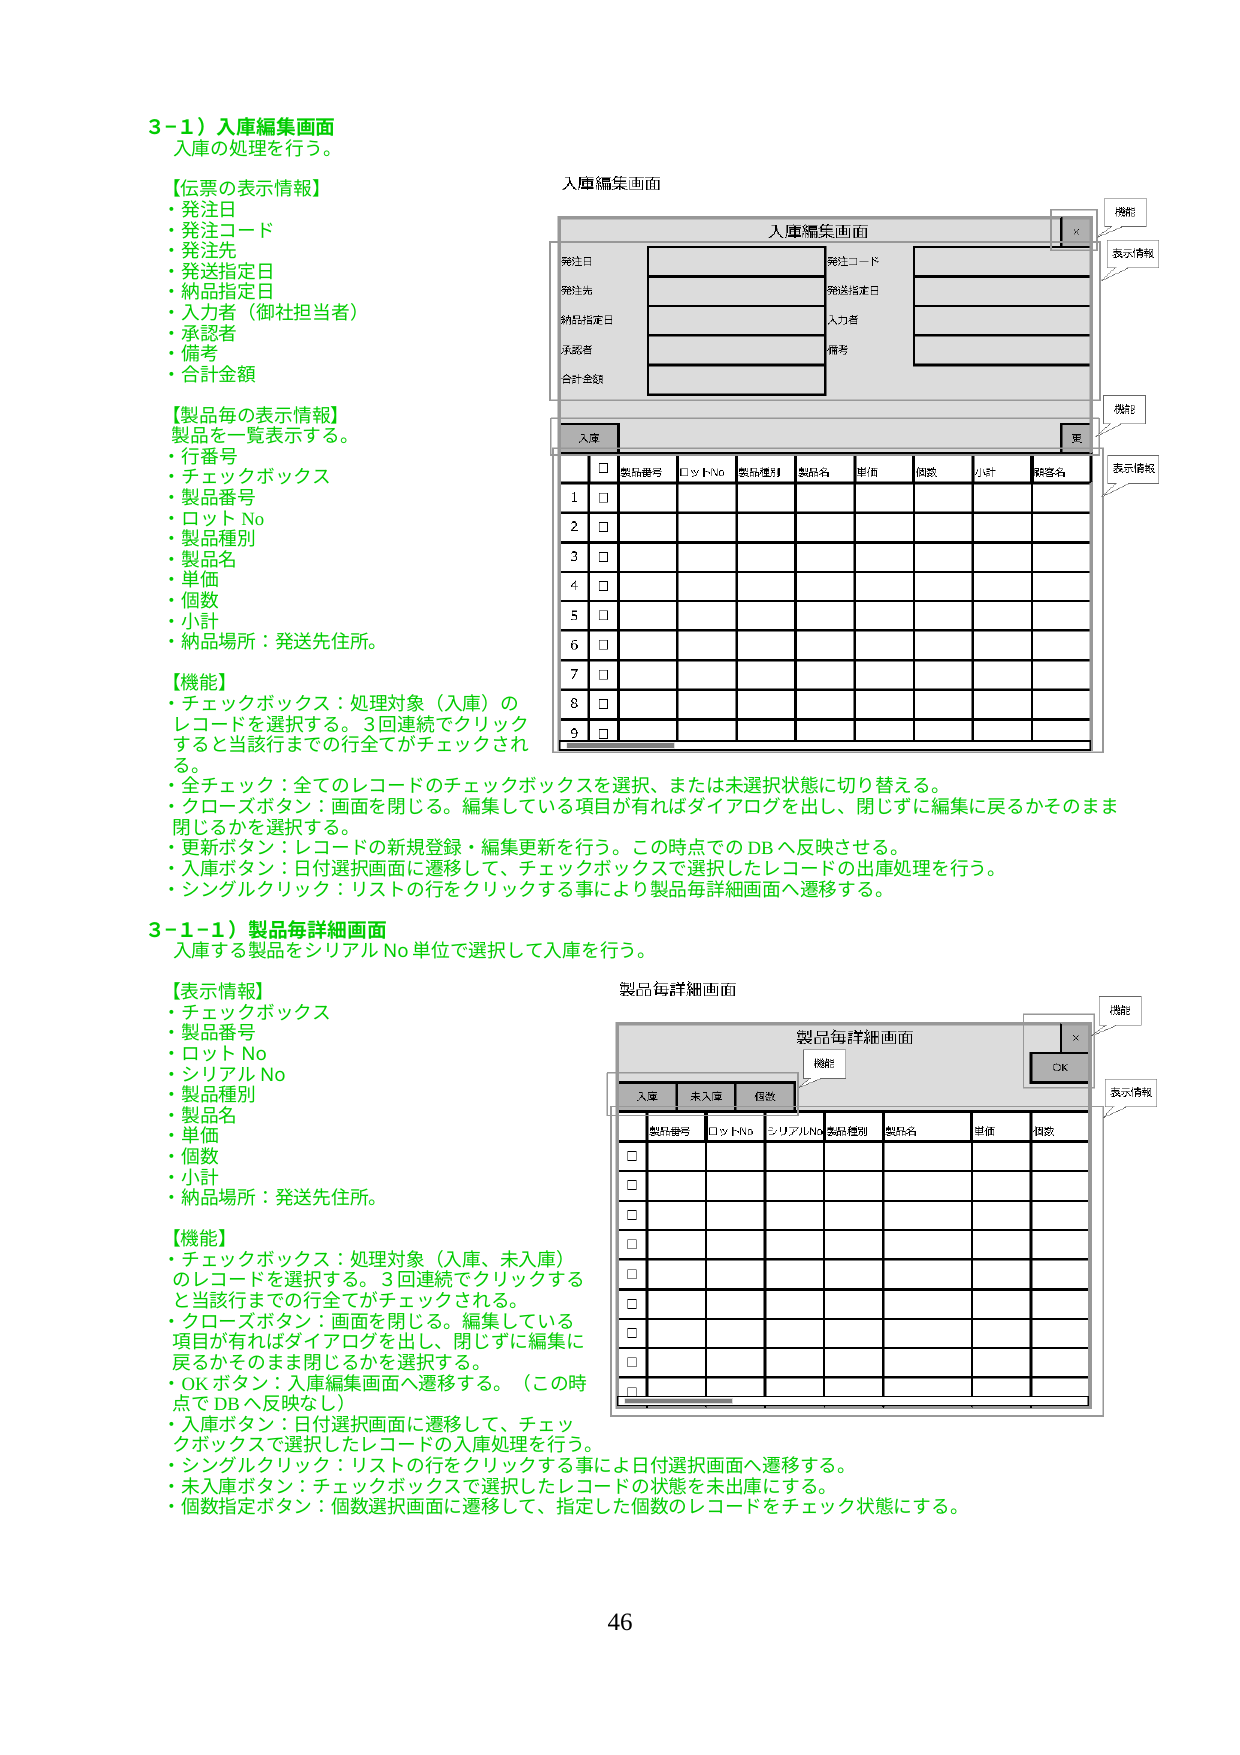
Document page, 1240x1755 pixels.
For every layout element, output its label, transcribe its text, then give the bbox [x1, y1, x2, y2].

text ３−１−１）製品毎詳細画面 [146, 921, 1121, 942]
text ・納品場所：発送先住所。 [162, 1188, 588, 1209]
text ・チェックボックス：処理対象（入庫）のレコードを選択する。３回連続でクリックすると当該行までの行全てがチェックされる。 [163, 694, 1121, 776]
text ・チェックボックス [162, 1003, 588, 1023]
text ・製品番号 [162, 1023, 588, 1044]
text ・個数 [162, 1147, 588, 1168]
text ・小計 [162, 1168, 588, 1188]
text ・合計金額 [162, 365, 530, 386]
text ・入力者（御社担当者） [162, 303, 530, 324]
text ・OKボタン：入庫編集画面へ遷移する。（この時点でDBへ反映なし） [163, 1373, 588, 1415]
text 【製品毎の表示情報】 [162, 406, 530, 427]
text ・行番号 [163, 447, 530, 467]
text ・発注先 [162, 241, 530, 262]
text ・単価 [162, 570, 530, 591]
text ・個数指定ボタン：個数選択画面に遷移して、指定した個数のレコードをチェック状態にする。 [162, 1497, 1121, 1518]
text ・クローズボタン：画面を閉じる。編集している項目が有ればダイアログを出し、閉じずに編集に戻るかそのまま閉じるかを選択する。 [162, 797, 1121, 838]
text ・製品番号 [162, 488, 530, 508]
text ・個数 [162, 591, 530, 612]
text ・入庫ボタン：日付選択画面に遷移して、チェックボックスで選択したレコードの入庫処理を行う。 [162, 1415, 1121, 1456]
text 入庫する製品をシリアルNo単位で選択して入庫を行う。 [162, 942, 1121, 962]
picture [588, 980, 1175, 1436]
text ・未入庫ボタン：チェックボックスで選択したレコードの状態を未出庫にする。 [162, 1477, 1121, 1497]
text 【表示情報】 [162, 982, 588, 1003]
text ・入庫ボタン：日付選択画面に遷移して、チェックボックスで選択したレコードの出庫処理を行う。 [162, 859, 1121, 879]
text ・全チェック：全てのレコードのチェックボックスを選択、または未選択状態に切り替える。 [162, 776, 1121, 797]
text ３−１）入庫編集画面 [146, 118, 1121, 139]
text ・発送指定日 [162, 262, 530, 282]
text ・製品名 [162, 1106, 588, 1126]
text ・更新ボタン：レコードの新規登録・編集更新を行う。この時点でのDBへ反映させる。 [162, 838, 1121, 859]
text ・製品名 [162, 550, 530, 570]
text 入庫の処理を行う。 [162, 139, 1121, 159]
text 【伝票の表示情報】 [162, 179, 530, 200]
text ・納品場所：発送先住所。 [162, 632, 530, 653]
text 製品を一覧表示する。 [171, 427, 530, 447]
text ・チェックボックス [162, 467, 530, 488]
text ・シングルクリック：リストの行をクリックする事によ日付選択画面へ遷移する。 [162, 1456, 1121, 1477]
text ・小計 [162, 612, 530, 632]
text ・発注コード [162, 221, 530, 241]
text ・備考 [162, 344, 530, 365]
text ・シングルクリック：リストの行をクリックする事により製品毎詳細画面へ遷移する。 [162, 879, 1121, 900]
text ・シリアルNo [162, 1064, 588, 1085]
text 【機能】 [162, 1229, 588, 1250]
text ・チェックボックス：処理対象（入庫、未入庫）のレコードを選択する。３回連続でクリックすると当該行までの行全てがチェックされる。 [162, 1250, 588, 1312]
picture [530, 174, 1179, 773]
text 【機能】 [162, 673, 530, 694]
text ・クローズボタン：画面を閉じる。編集している項目が有ればダイアログを出し、閉じずに編集に戻るかそのまま閉じるかを選択する。 [162, 1312, 588, 1373]
text ・製品種別 [162, 1085, 588, 1106]
text ・納品指定日 [162, 282, 530, 303]
text ・承認者 [162, 324, 530, 344]
text ・ロットNo [162, 508, 530, 529]
text ・単価 [162, 1126, 588, 1147]
text ・発注日 [162, 200, 530, 221]
text ・ロットNo [162, 1044, 588, 1064]
text ・製品種別 [162, 529, 530, 550]
